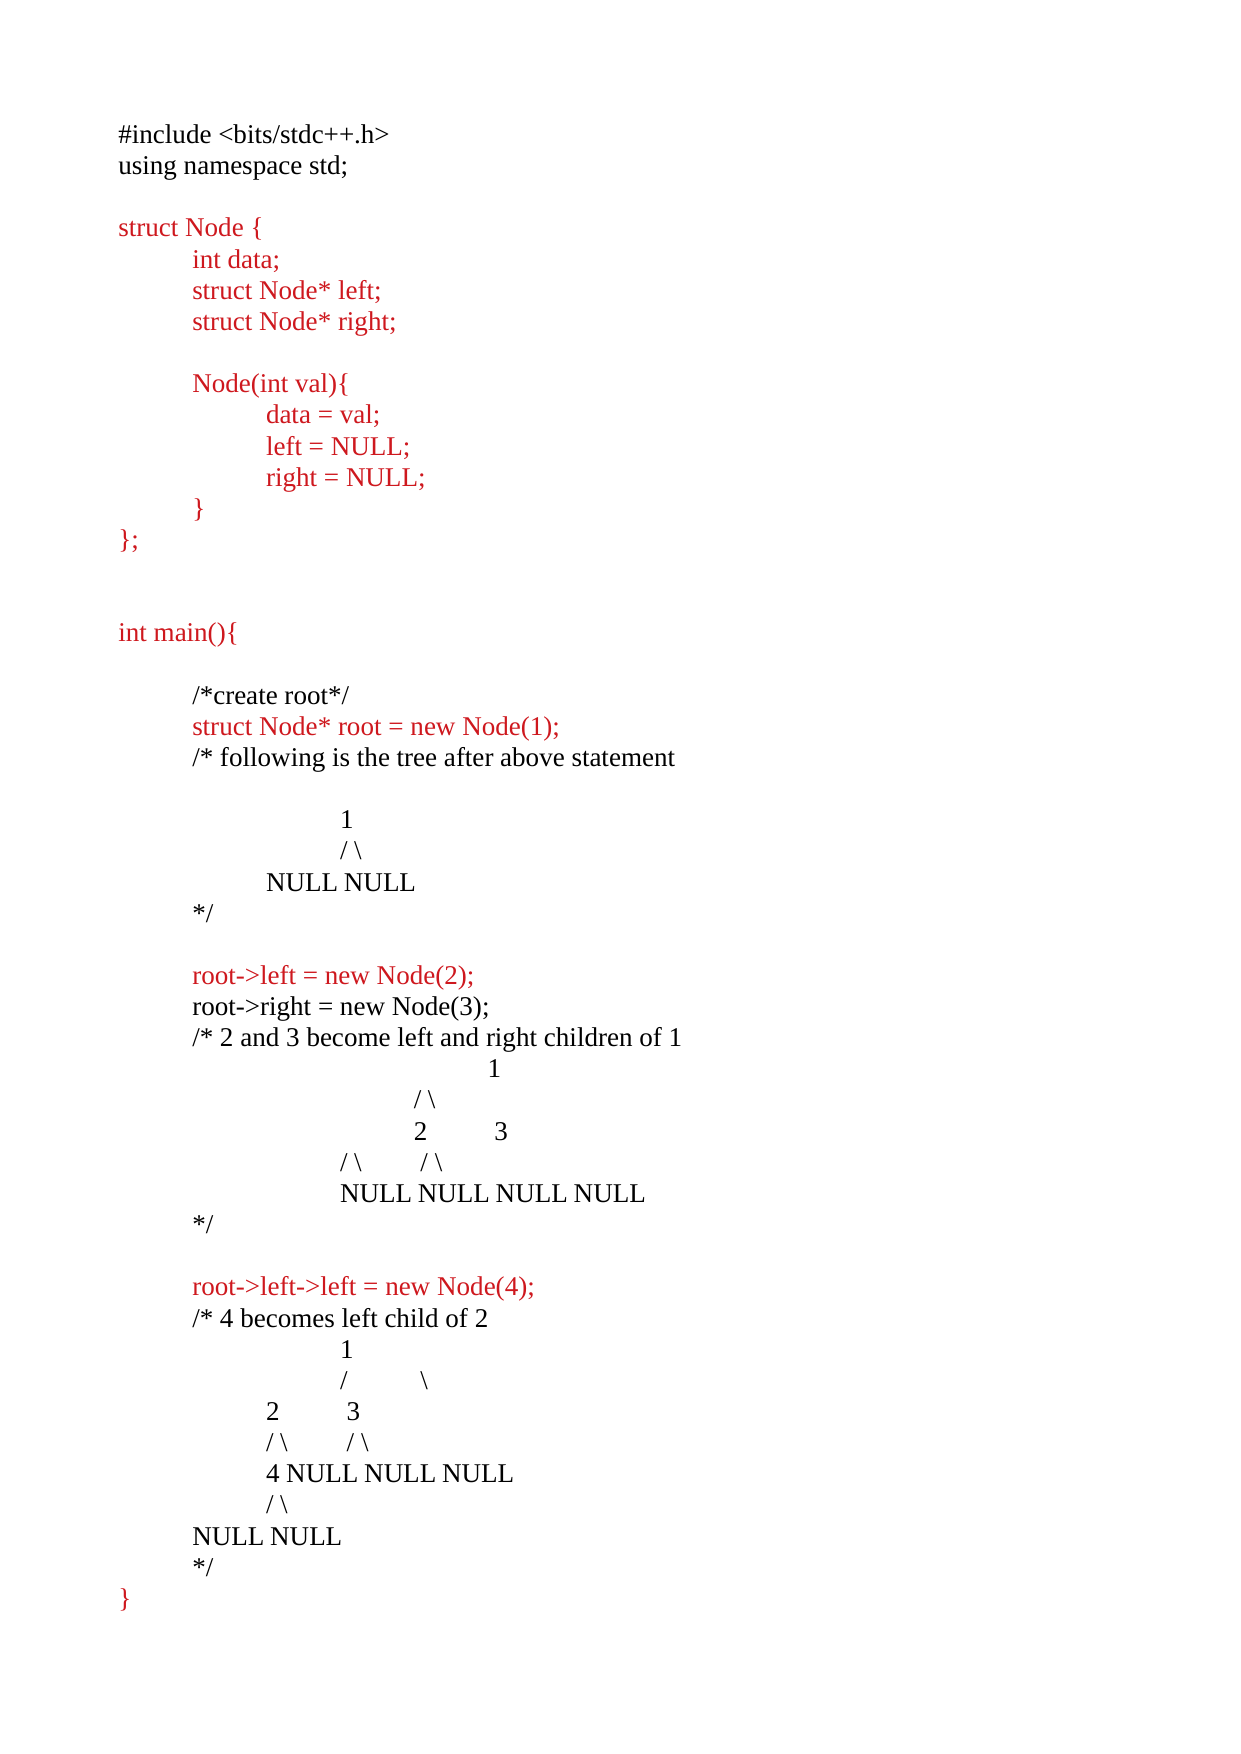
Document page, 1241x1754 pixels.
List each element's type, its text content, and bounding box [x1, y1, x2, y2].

text int main(){ [118, 616, 1122, 648]
text NULL NULL NULL NULL [118, 1177, 1122, 1208]
text / \ [118, 834, 1122, 866]
text NULL NULL [118, 1520, 1122, 1551]
text 2 3 [118, 1395, 1122, 1426]
text int data; [118, 243, 1122, 274]
text left = NULL; [118, 429, 1122, 461]
text */ [118, 897, 1122, 928]
text using namespace std; [118, 149, 1122, 180]
text */ [118, 1208, 1122, 1239]
text / \ [118, 1084, 1122, 1115]
text / \ [118, 1364, 1122, 1395]
text root->left = new Node(2); [118, 959, 1122, 990]
text struct Node* left; [118, 274, 1122, 305]
text */ [118, 1551, 1122, 1582]
text /*create root*/ [118, 679, 1122, 710]
text struct Node* right; [118, 305, 1122, 336]
text /* following is the tree after above statement [118, 741, 1122, 772]
text 1 [118, 1333, 1122, 1364]
text / \ [118, 1488, 1122, 1520]
text /* 2 and 3 become left and right children of 1 [118, 1021, 1122, 1052]
text Node(int val){ [118, 367, 1122, 398]
text struct Node { [118, 212, 1122, 243]
text 1 [118, 1052, 1122, 1084]
text /* 4 becomes left child of 2 [118, 1302, 1122, 1333]
text root->right = new Node(3); [118, 990, 1122, 1021]
text 4 NULL NULL NULL [118, 1457, 1122, 1488]
text data = val; [118, 398, 1122, 429]
text root->left->left = new Node(4); [118, 1271, 1122, 1302]
text } [118, 492, 1122, 523]
text right = NULL; [118, 461, 1122, 492]
text 1 [118, 803, 1122, 834]
text } [118, 1582, 1122, 1613]
text 2 3 [118, 1115, 1122, 1146]
text NULL NULL [118, 866, 1122, 897]
text #include <bits/stdc++.h> [118, 118, 1122, 149]
text struct Node* root = new Node(1); [118, 710, 1122, 741]
text / \ / \ [118, 1426, 1122, 1457]
text / \ / \ [118, 1146, 1122, 1177]
text }; [118, 523, 1122, 554]
